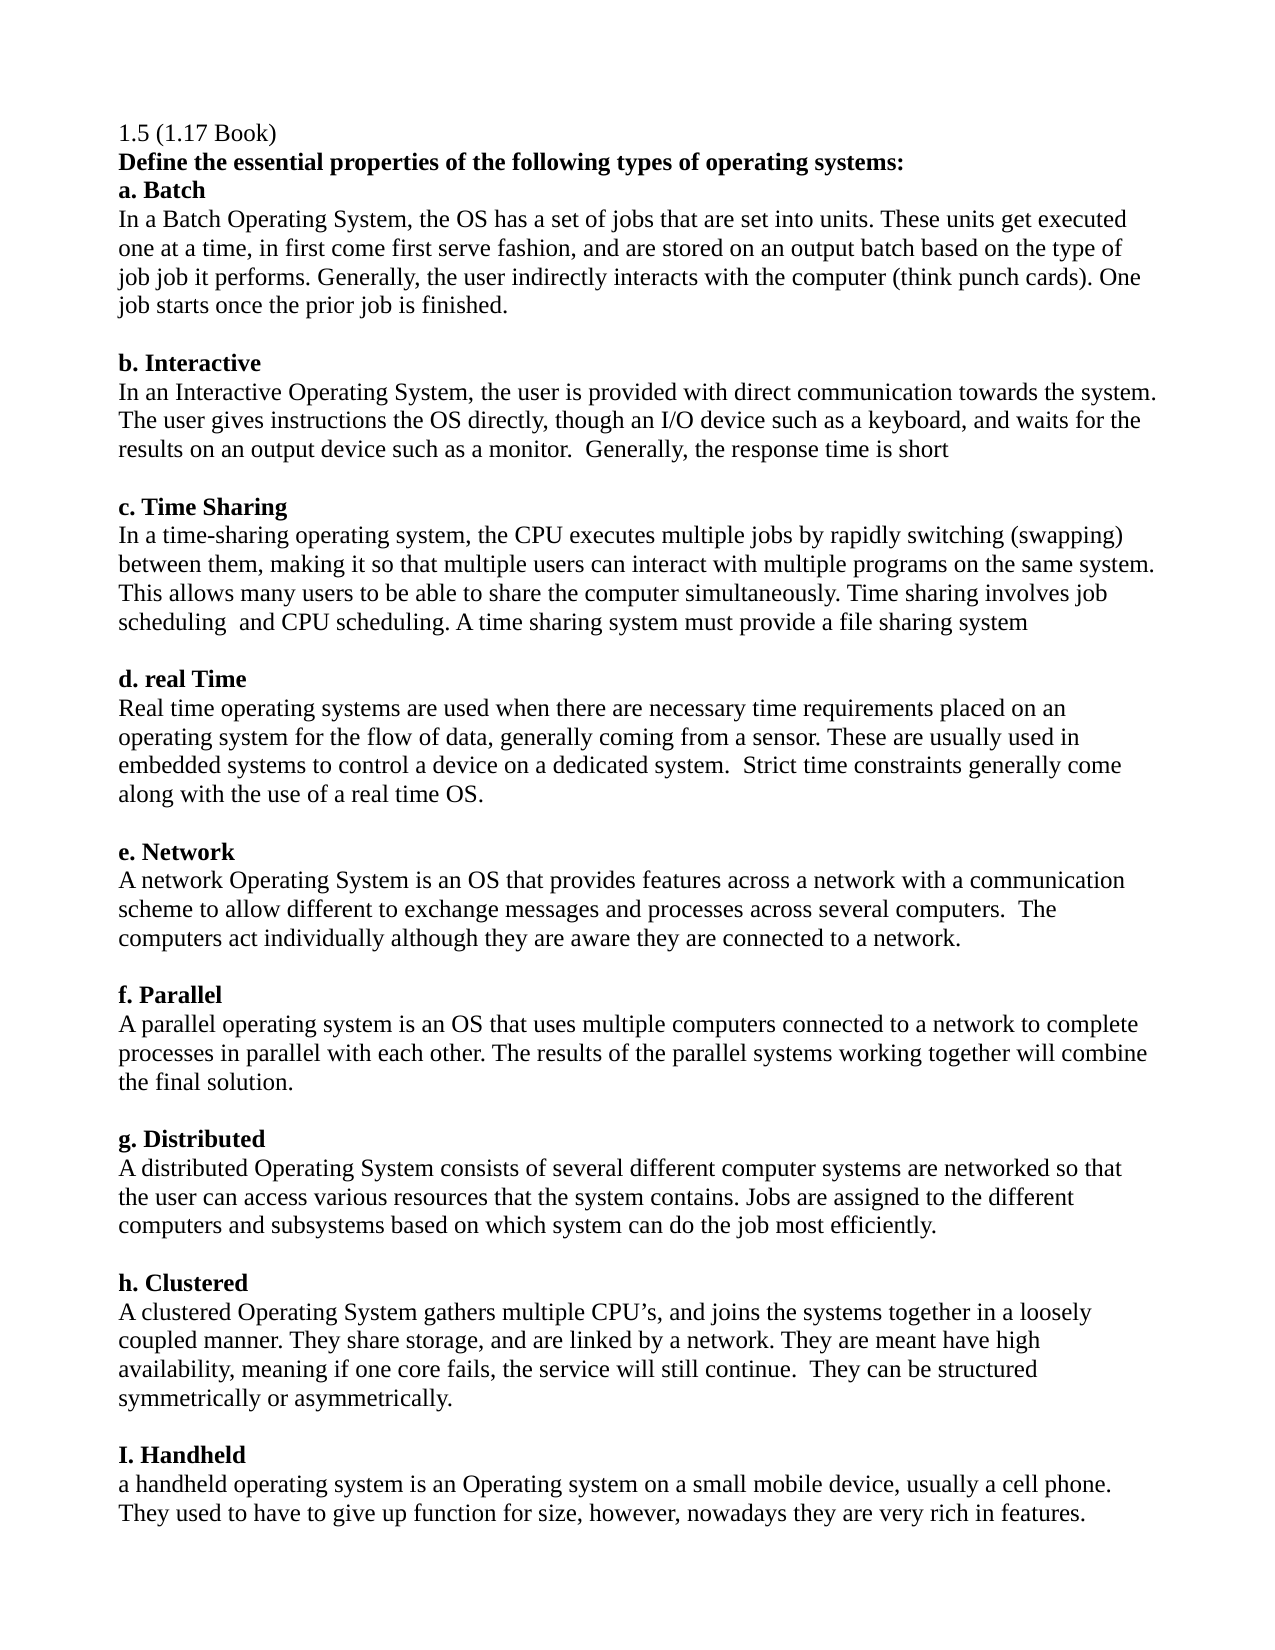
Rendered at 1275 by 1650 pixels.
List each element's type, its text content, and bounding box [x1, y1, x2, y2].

text In an Interactive Operating System, the user is provided with direct communication towards the system. The user gives instructions the OS directly, though an I/O device such as a keyboard, and waits for the results on an output device such as a monitor. Generally, the response time is short [118, 377, 1157, 463]
text a handheld operating system is an Operating system on a small mobile device, usually a cell phone. They used to have to give up function for size, however, nowadays they are very rich in features. [118, 1469, 1157, 1527]
text 1.5 (1.17 Book) [118, 118, 1157, 147]
text e. Network [118, 837, 1157, 866]
text h. Clustered [118, 1268, 1157, 1297]
text b. Interactive [118, 348, 1157, 377]
text I. Handheld [118, 1441, 1157, 1469]
text d. real Time [118, 664, 1157, 693]
text A clustered Operating System gathers multiple CPU’s, and joins the systems together in a loosely coupled manner. They share storage, and are linked by a network. They are meant have high availability, meaning if one core fails, the service will still continue. They can be structured symmetrically or asymmetrically. [118, 1297, 1157, 1412]
text g. Distributed [118, 1124, 1157, 1153]
text a. Batch [118, 176, 1157, 204]
text In a Batch Operating System, the OS has a set of jobs that are set into units. These units get executed one at a time, in first come first serve fashion, and are stored on an output batch based on the type of job job it performs. Generally, the user indirectly interacts with the computer (think punch cards). One job starts once the prior job is finished. [118, 204, 1157, 319]
text Real time operating systems are used when there are necessary time requirements placed on an operating system for the flow of data, generally coming from a sensor. These are usually used in embedded systems to control a device on a dedicated system. Strict time constraints generally come along with the use of a real time OS. [118, 693, 1157, 808]
text f. Parallel [118, 952, 1157, 1009]
text A distributed Operating System consists of several different computer systems are networked so that the user can access various resources that the system contains. Jobs are assigned to the different computers and subsystems based on which system can do the job most efficiently. [118, 1153, 1157, 1239]
text c. Time Sharing [118, 492, 1157, 521]
text A network Operating System is an OS that provides features across a network with a communication scheme to allow different to exchange messages and processes across several computers. The computers act individually although they are aware they are connected to a network. [118, 866, 1157, 952]
text Define the essential properties of the following types of operating systems: [118, 147, 1157, 176]
text In a time-sharing operating system, the CPU executes multiple jobs by rapidly switching (swapping) between them, making it so that multiple users can interact with multiple programs on the same system. This allows many users to be able to share the computer simultaneously. Time sharing involves job scheduling and CPU scheduling. A time sharing system must provide a file sharing system [118, 521, 1157, 636]
text A parallel operating system is an OS that uses multiple computers connected to a network to complete processes in parallel with each other. The results of the parallel systems working together will combine the final solution. [118, 1009, 1157, 1096]
